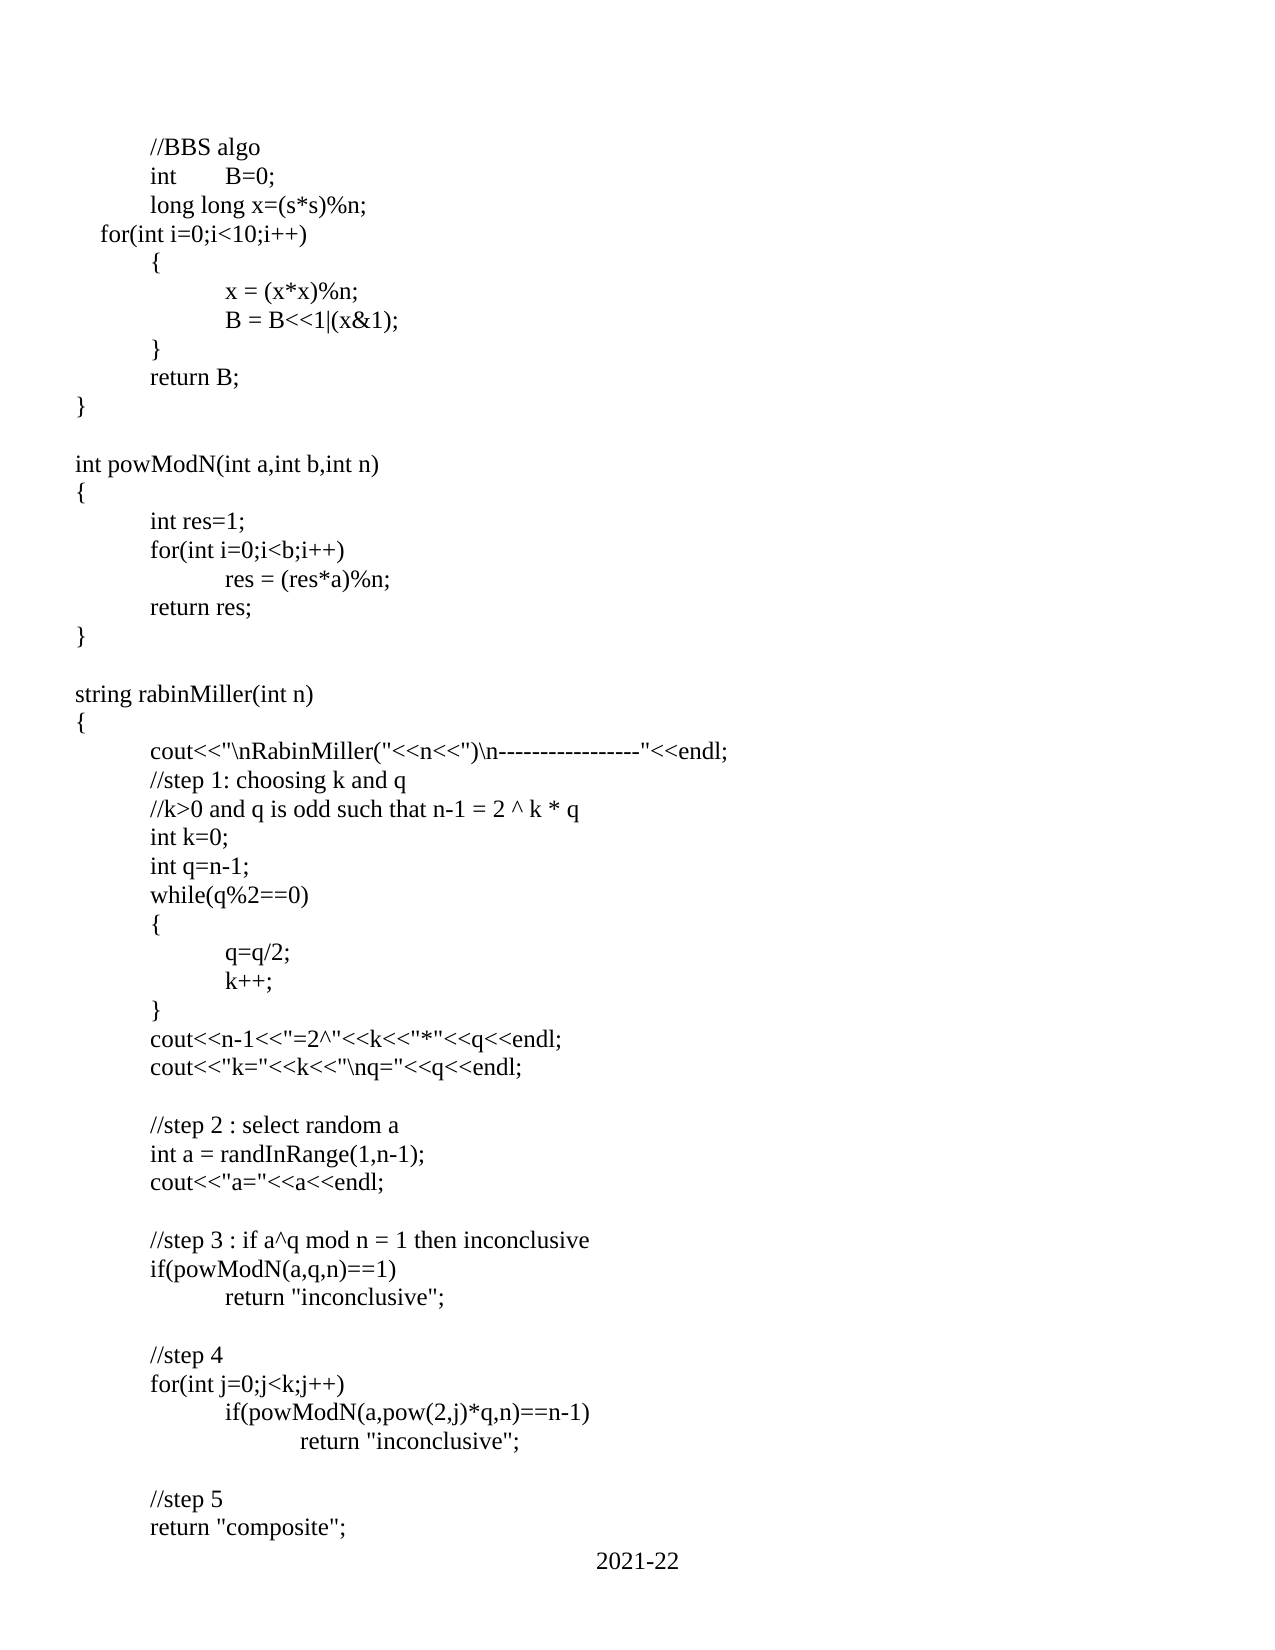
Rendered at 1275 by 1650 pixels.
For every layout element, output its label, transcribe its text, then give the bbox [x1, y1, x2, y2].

text //step 4 [75, 1340, 1200, 1369]
text } [75, 391, 1200, 420]
text return "inconclusive"; [75, 1282, 1200, 1311]
text { [75, 247, 1200, 276]
text int q=n-1; [75, 851, 1200, 880]
text int B=0; [75, 161, 1200, 190]
text string rabinMiller(int n) [75, 679, 1200, 707]
text return "inconclusive"; [75, 1426, 1200, 1455]
text //step 3 : if a^q mod n = 1 then inconclusive [75, 1225, 1200, 1254]
text for(int i=0;i<b;i++) [75, 535, 1200, 564]
text cout<<n-1<<"=2^"<<k<<"*"<<q<<endl; [75, 1024, 1200, 1052]
text if(powModN(a,q,n)==1) [75, 1254, 1200, 1282]
text k++; [75, 966, 1200, 995]
text //BBS algo [75, 132, 1200, 161]
text return B; [75, 362, 1200, 391]
text cout<<"\nRabinMiller("<<n<<")\n-----------------"<<endl; [75, 736, 1200, 765]
text cout<<"a="<<a<<endl; [75, 1167, 1200, 1196]
text } [75, 621, 1200, 650]
text return res; [75, 592, 1200, 621]
text cout<<"k="<<k<<"\nq="<<q<<endl; [75, 1052, 1200, 1081]
text //step 1: choosing k and q [75, 765, 1200, 794]
text //k>0 and q is odd such that n-1 = 2 ^ k * q [75, 794, 1200, 822]
text q=q/2; [75, 937, 1200, 966]
text B = B<<1|(x&1); [75, 305, 1200, 334]
text { [75, 909, 1200, 937]
text //step 5 [75, 1484, 1200, 1512]
text for(int j=0;j<k;j++) [75, 1369, 1200, 1397]
text { [75, 707, 1200, 736]
text } [75, 334, 1200, 362]
text int res=1; [75, 506, 1200, 535]
text res = (res*a)%n; [75, 564, 1200, 592]
text if(powModN(a,pow(2,j)*q,n)==n-1) [75, 1397, 1200, 1426]
text { [75, 477, 1200, 506]
text return "composite"; [75, 1512, 1200, 1541]
text int k=0; [75, 822, 1200, 851]
text for(int i=0;i<10;i++) [75, 219, 1200, 247]
text long long x=(s*s)%n; [75, 190, 1200, 219]
text while(q%2==0) [75, 880, 1200, 909]
text int a = randInRange(1,n-1); [75, 1139, 1200, 1167]
text int powModN(int a,int b,int n) [75, 449, 1200, 477]
text //step 2 : select random a [75, 1110, 1200, 1139]
text } [75, 995, 1200, 1024]
text x = (x*x)%n; [75, 276, 1200, 305]
